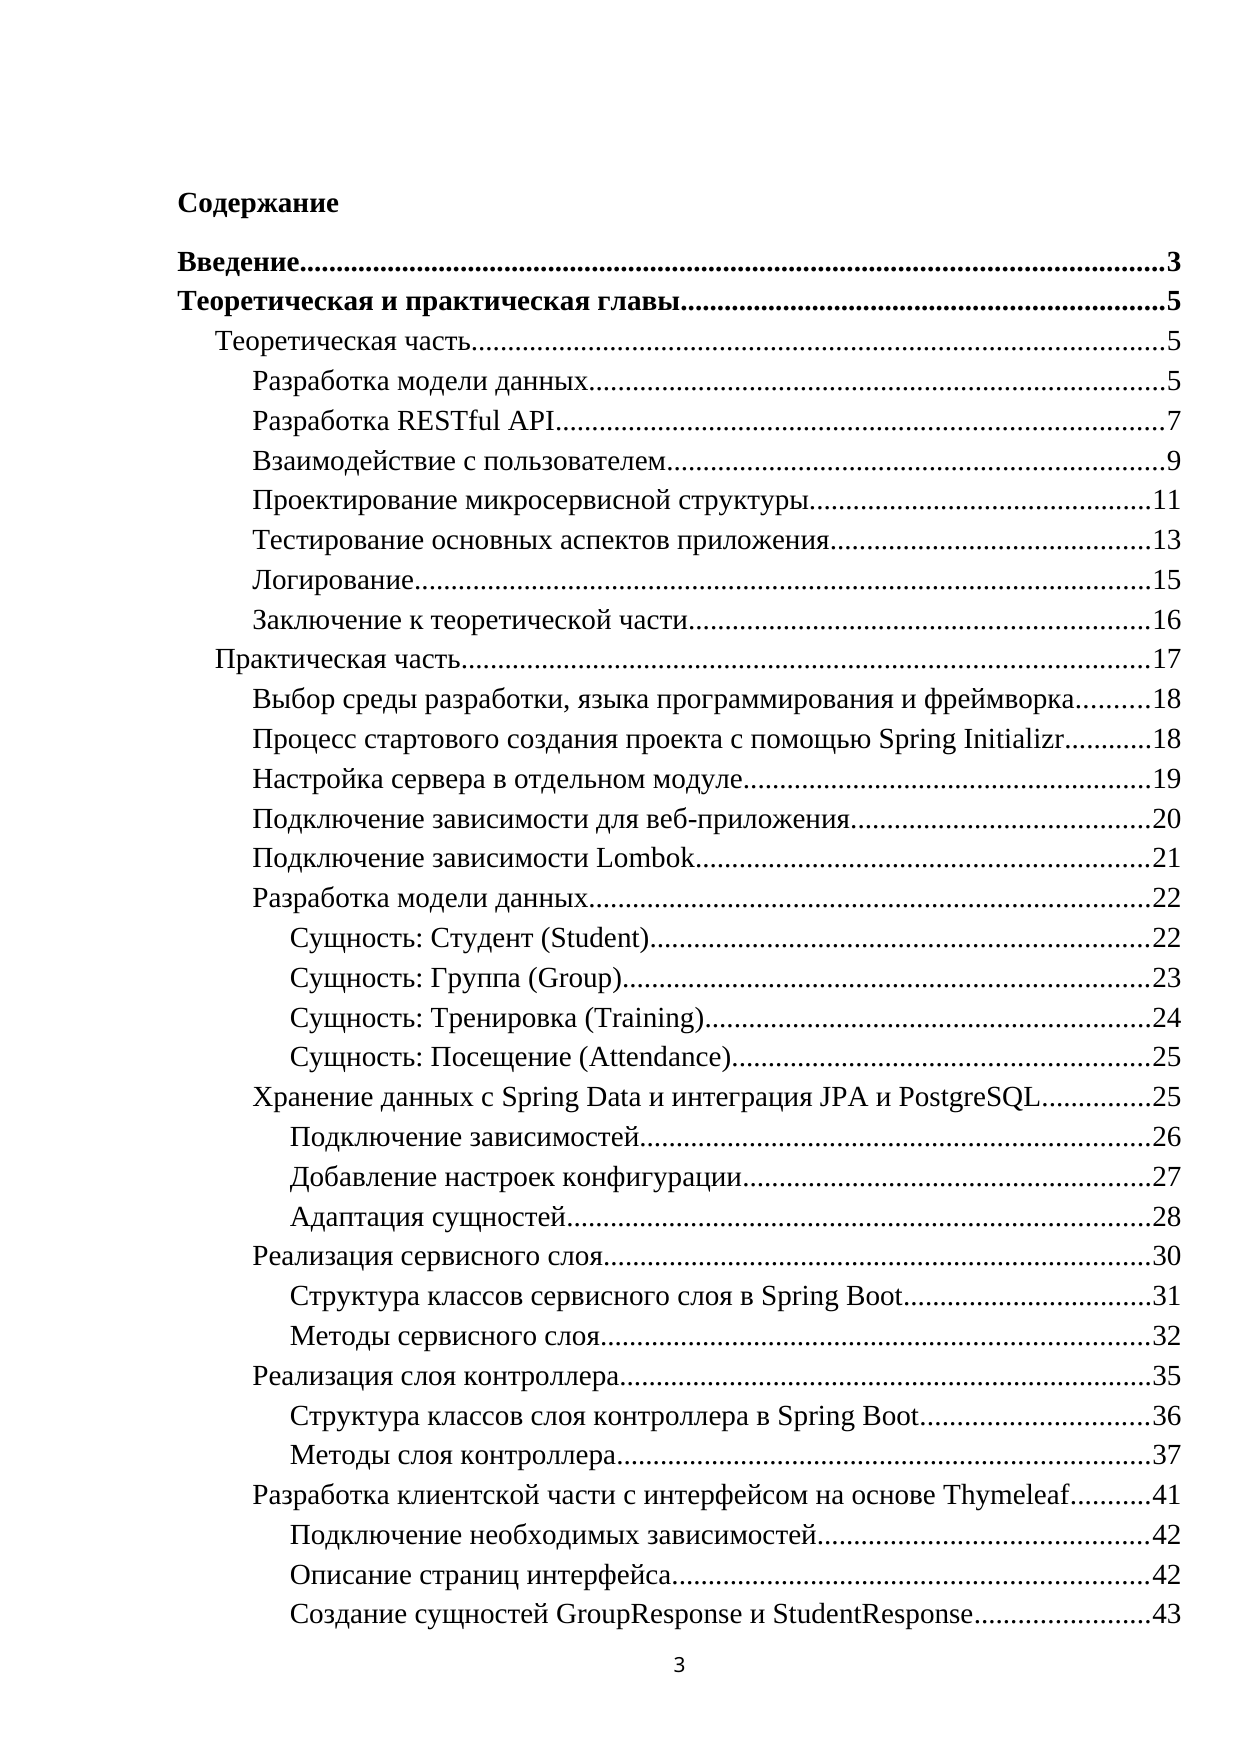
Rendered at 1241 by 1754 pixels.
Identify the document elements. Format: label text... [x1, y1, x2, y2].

text Разработка клиентской части с интерфейсом на основе Thymeleaf 41 [252, 1477, 1181, 1511]
text Введение 3 [177, 244, 1181, 277]
text Подключение зависимостей 26 [289, 1119, 1181, 1153]
text Проектирование микросервисной структуры 11 [252, 482, 1181, 516]
subtitle Содержание [177, 185, 1181, 218]
text Структура классов сервисного слоя в Spring Boot 31 [289, 1278, 1181, 1312]
text Описание страниц интерфейса 42 [289, 1557, 1181, 1590]
text Реализация сервисного слоя 30 [252, 1238, 1181, 1272]
text Сущность: Тренировка (Training) 24 [289, 1000, 1181, 1033]
text Сущность: Группа (Group) 23 [289, 960, 1181, 993]
text Выбор среды разработки, языка программирования и фреймворка 18 [252, 681, 1181, 715]
text Теоретическая и практическая главы 5 [177, 283, 1181, 317]
text Подключение зависимости для веб-приложения 20 [252, 801, 1181, 834]
text Разработка модели данных 5 [252, 363, 1181, 397]
text Структура классов слоя контроллера в Spring Boot 36 [289, 1398, 1181, 1431]
text Настройка сервера в отдельном модуле 19 [252, 761, 1181, 794]
text Сущность: Студент (Student) 22 [289, 920, 1181, 954]
text Подключение зависимости Lombok 21 [252, 841, 1181, 874]
text Процесс стартового создания проекта с помощью Spring Initializr 18 [252, 721, 1181, 755]
text Реализация слоя контроллера 35 [252, 1358, 1181, 1391]
text Практическая часть 17 [214, 642, 1181, 675]
text Тестирование основных аспектов приложения 13 [252, 522, 1181, 556]
text Теоретическая часть 5 [214, 323, 1181, 357]
text Методы слоя контроллера 37 [289, 1437, 1181, 1471]
text Сущность: Посещение (Attendance) 25 [289, 1039, 1181, 1073]
text Подключение необходимых зависимостей 42 [289, 1517, 1181, 1551]
text Адаптация сущностей 28 [289, 1199, 1181, 1232]
text Создание сущностей GroupResponse и StudentResponse 43 [289, 1597, 1181, 1630]
text Добавление настроек конфигурации 27 [289, 1159, 1181, 1192]
text Заключение к теоретической части 16 [252, 602, 1181, 635]
text Разработка RESTful API 7 [252, 403, 1181, 436]
text Взаимодействие с пользователем 9 [252, 443, 1181, 476]
text Методы сервисного слоя 32 [289, 1318, 1181, 1352]
text Хранение данных с Spring Data и интеграция JPA и PostgreSQL 25 [252, 1079, 1181, 1113]
text Логирование 15 [252, 562, 1181, 596]
text Разработка модели данных 22 [252, 880, 1181, 914]
